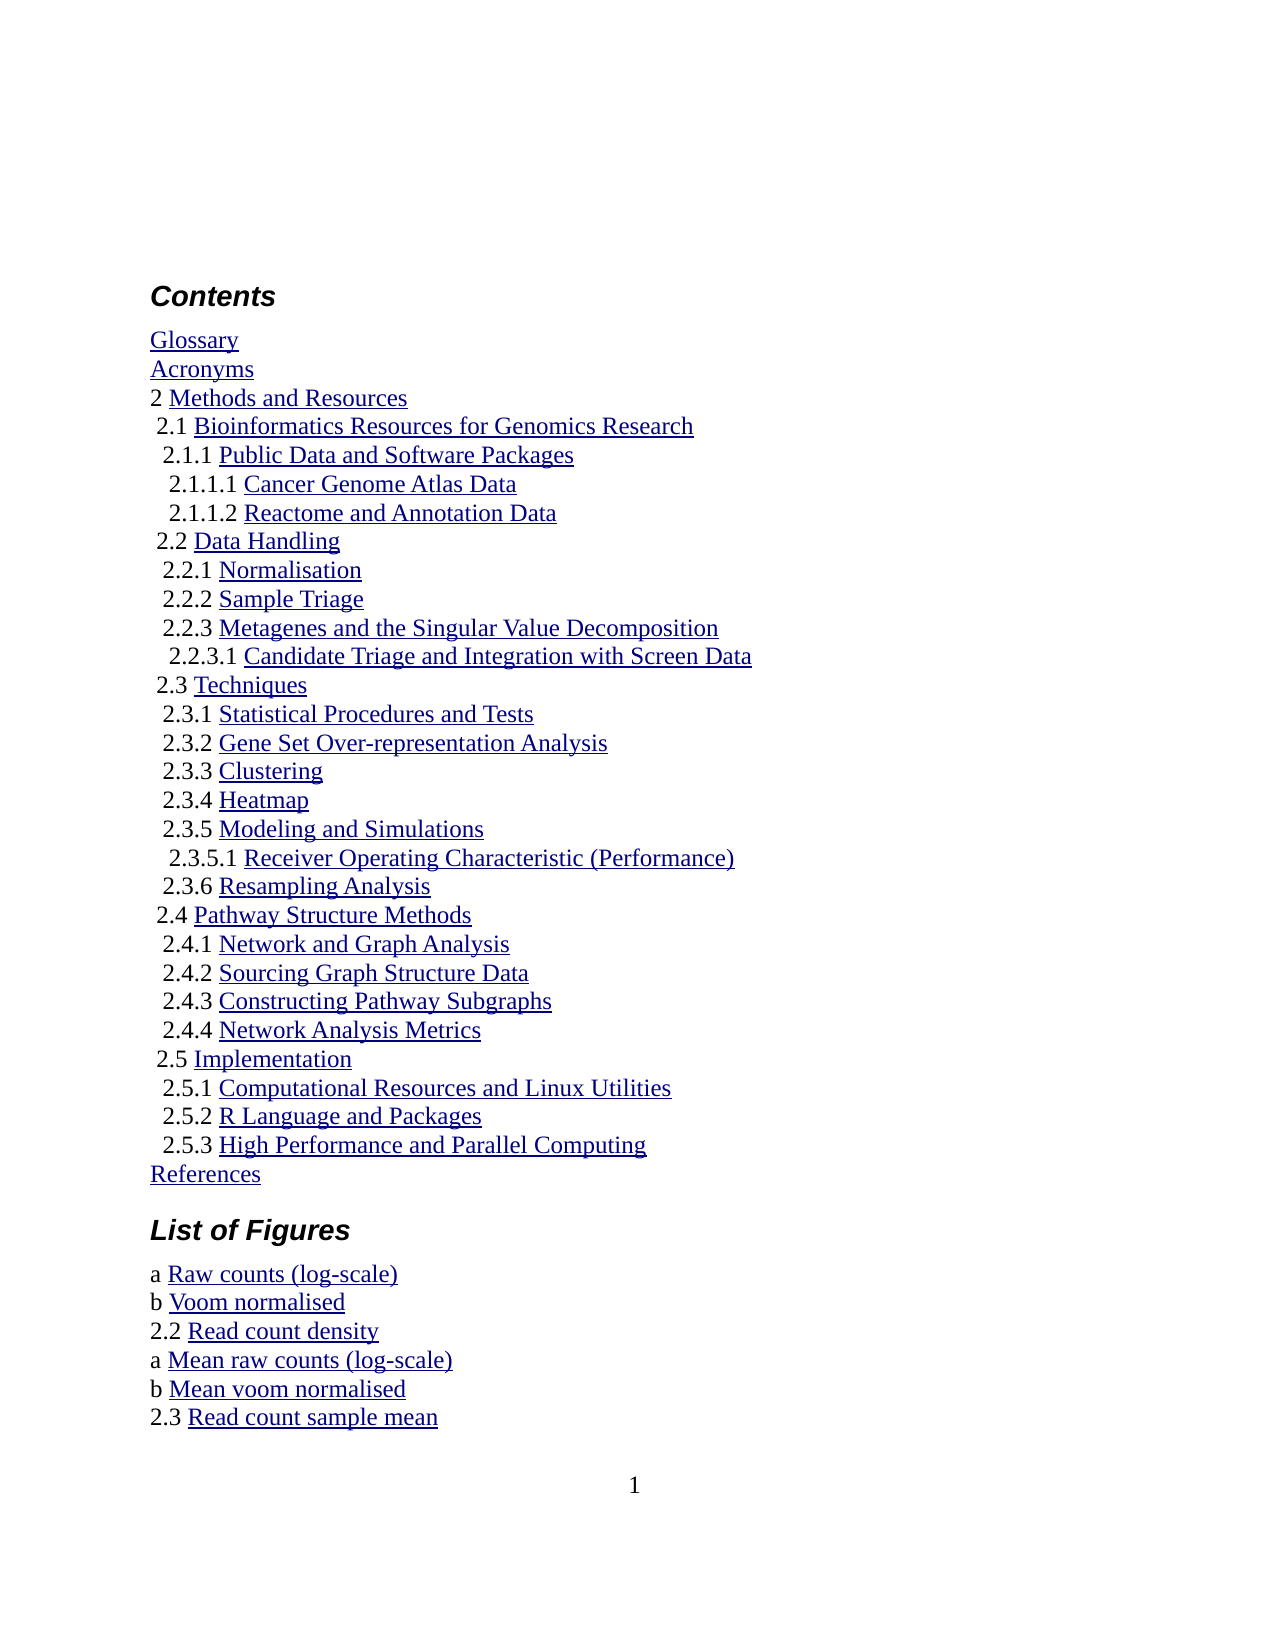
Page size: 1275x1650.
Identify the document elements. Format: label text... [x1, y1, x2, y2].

text a Raw counts (log-scale) b Voom normalised 2.2 Read count density a Mean raw counts (log-scale) b Mean voom normalised 2.3 Read count sample mean [150, 1259, 1125, 1431]
subtitle Contents [150, 279, 1125, 313]
text Glossary Acronyms 2 Methods and Resources 2.1 Bioinformatics Resources for Genomics Research 2.1.1 Public Data and Software Packages 2.1.1.1 Cancer Genome Atlas Data 2.1.1.2 Reactome and Annotation Data 2.2 Data Handling 2.2.1 Normalisation 2.2.2 Sample Triage 2.2.3 Metagenes and the Singular Value Decomposition 2.2.3.1 Candidate Triage and Integration with Screen Data 2.3 Techniques 2.3.1 Statistical Procedures and Tests 2.3.2 Gene Set Over-representation Analysis 2.3.3 Clustering 2.3.4 Heatmap 2.3.5 Modeling and Simulations 2.3.5.1 Receiver Operating Characteristic (Performance) 2.3.6 Resampling Analysis 2.4 Pathway Structure Methods 2.4.1 Network and Graph Analysis 2.4.2 Sourcing Graph Structure Data 2.4.3 Constructing Pathway Subgraphs 2.4.4 Network Analysis Metrics 2.5 Implementation 2.5.1 Computational Resources and Linux Utilities 2.5.2 R Language and Packages 2.5.3 High Performance and Parallel Computing References [150, 325, 1125, 1188]
subtitle List of Figures [150, 1213, 1125, 1246]
